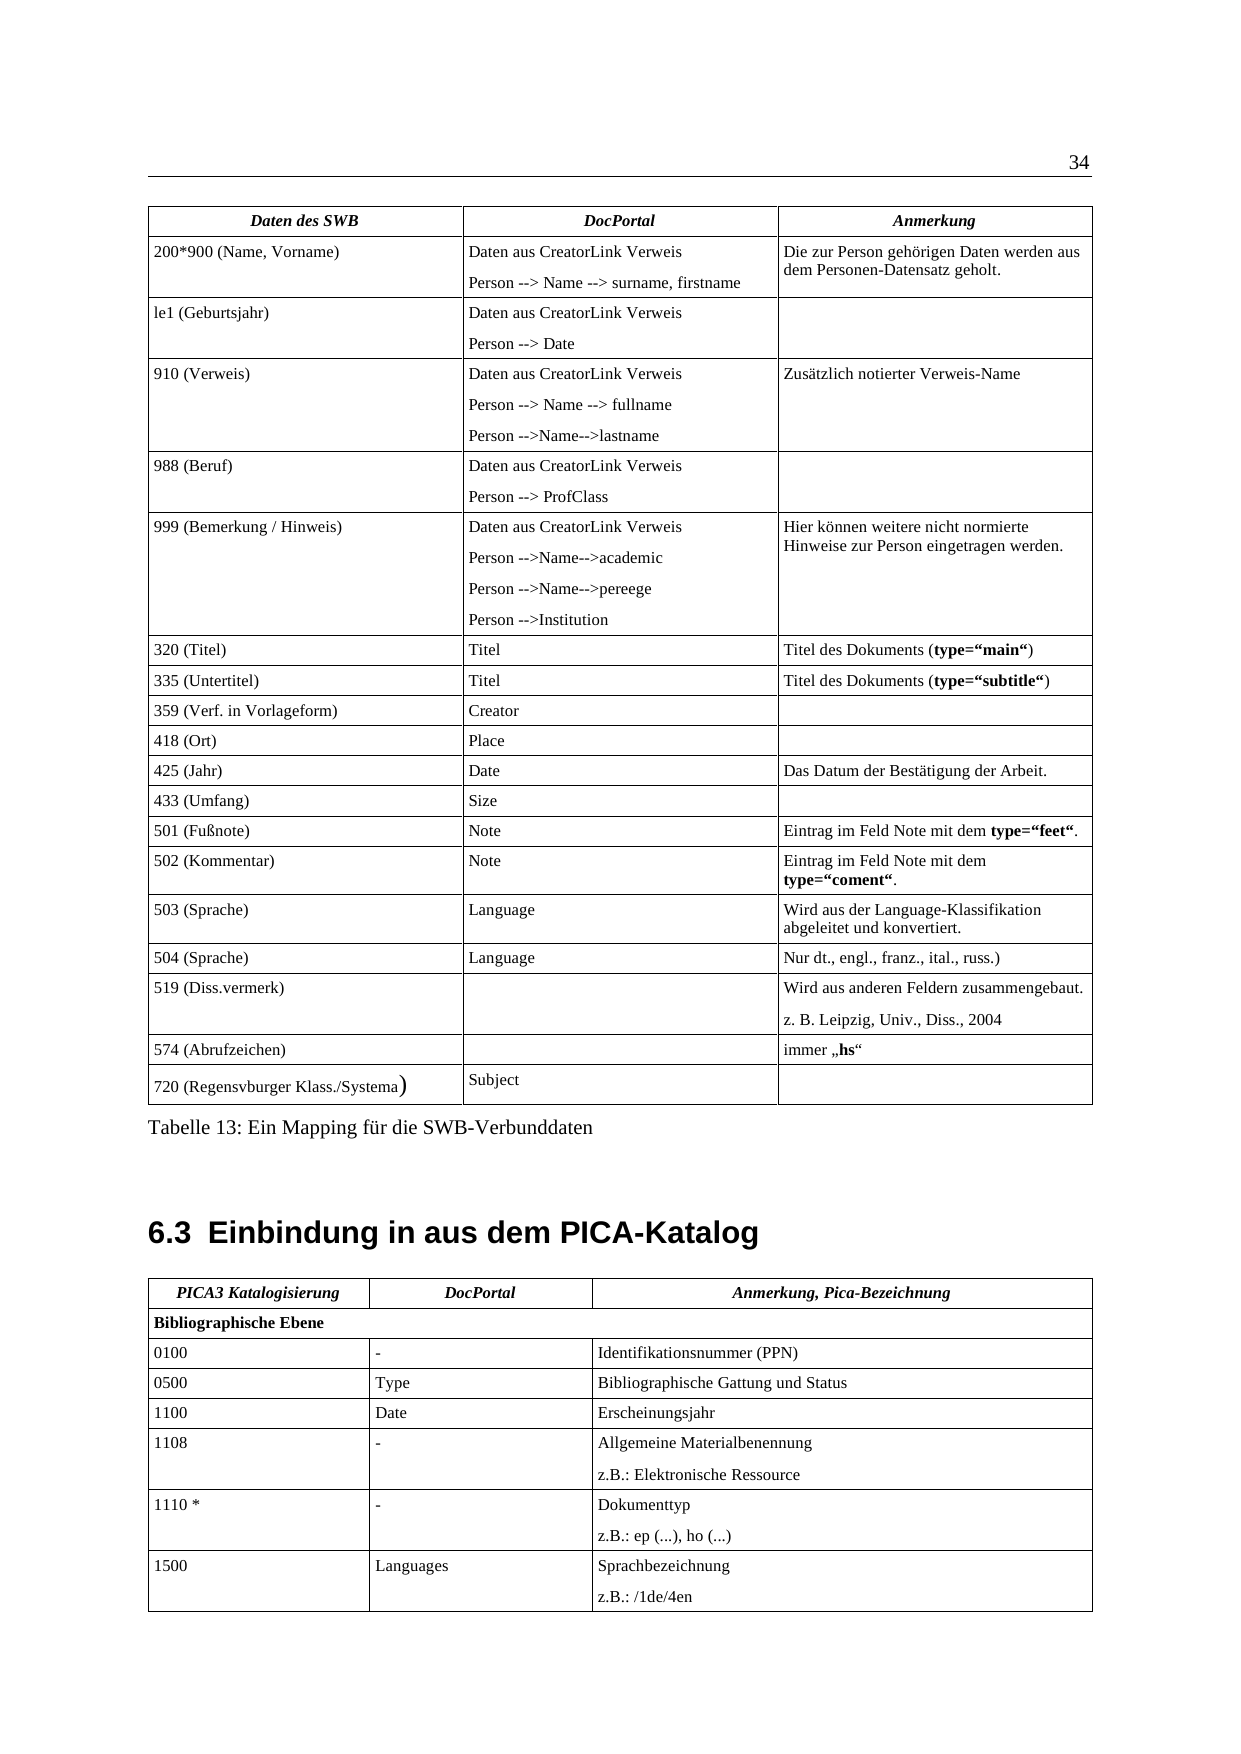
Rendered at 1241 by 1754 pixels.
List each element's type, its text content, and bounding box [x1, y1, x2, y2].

table_cell Titel des Dokuments (type=“main“) [779, 636, 1092, 665]
table_cell 720 (Regensvburger Klass./Systema) [149, 1065, 462, 1104]
table_cell Date [370, 1399, 592, 1428]
table_cell [779, 452, 1092, 512]
table_cell 335 (Untertitel) [149, 666, 462, 695]
text Tabelle 13: Ein Mapping für die SWB-Verbunddaten [148, 1116, 1092, 1139]
table_cell Subject [464, 1065, 777, 1104]
table_cell Size [464, 786, 777, 816]
table_cell 359 (Verf. in Vorlageform) [149, 696, 462, 725]
table_cell le1 (Geburtsjahr) [149, 298, 462, 358]
table_cell 0500 [149, 1369, 369, 1398]
table_cell 988 (Beruf) [149, 452, 462, 512]
table_cell Wird aus anderen Feldern zusammengebaut. z. B. Leipzig, Univ., Diss., 2004 [779, 974, 1092, 1034]
table_cell 433 (Umfang) [149, 786, 462, 816]
table_cell Creator [464, 696, 777, 725]
table_header DocPortal [464, 207, 777, 236]
table_cell Dokumenttyp z.B.: ep (...), ho (...) [593, 1490, 1092, 1550]
table_header PICA3 Katalogisierung [149, 1279, 369, 1308]
table_cell 999 (Bemerkung / Hinweis) [149, 513, 462, 635]
table_cell - [370, 1429, 592, 1489]
table_cell Identifikationsnummer (PPN) [593, 1339, 1092, 1368]
table_cell 910 (Verweis) [149, 359, 462, 451]
table_cell Daten aus CreatorLink Verweis Person --> Name --> fullname Person -->Name-->lastname [464, 359, 777, 451]
table_header Anmerkung [779, 207, 1092, 236]
table_cell Note [464, 847, 777, 894]
table_cell [779, 696, 1092, 725]
table_cell 200*900 (Name, Vorname) [149, 237, 462, 297]
table_cell [464, 974, 777, 1034]
table_cell Sprachbezeichnung z.B.: /1de/4en [593, 1551, 1092, 1611]
table_cell Das Datum der Bestätigung der Arbeit. [779, 756, 1092, 785]
table_cell Wird aus der Language-Klassifikation abgeleitet und konvertiert. [779, 895, 1092, 943]
table_cell 1100 [149, 1399, 369, 1428]
table_cell 519 (Diss.vermerk) [149, 974, 462, 1034]
table_cell 0100 [149, 1339, 369, 1368]
table_cell [779, 1065, 1092, 1104]
table_cell Titel [464, 666, 777, 695]
table_header Anmerkung, Pica-Bezeichnung [593, 1279, 1092, 1308]
table_cell immer „hs“ [779, 1035, 1092, 1064]
table_cell Note [464, 817, 777, 846]
table_cell Languages [370, 1551, 592, 1611]
table_cell Allgemeine Materialbenennung z.B.: Elektronische Ressource [593, 1429, 1092, 1489]
table_header DocPortal [370, 1279, 592, 1308]
table_cell Erscheinungsjahr [593, 1399, 1092, 1428]
table_cell Bibliographische Gattung und Status [593, 1369, 1092, 1398]
table_cell 425 (Jahr) [149, 756, 462, 785]
table_cell 501 (Fußnote) [149, 817, 462, 846]
table_cell Hier können weitere nicht normierte Hinweise zur Person eingetragen werden. [779, 513, 1092, 635]
table_cell - [370, 1490, 592, 1550]
table_header Daten des SWB [149, 207, 462, 236]
table_cell Daten aus CreatorLink Verweis Person -->Name-->academic Person -->Name-->pereege Person -->Institution [464, 513, 777, 635]
table_cell 320 (Titel) [149, 636, 462, 665]
table_cell Daten aus CreatorLink Verweis Person --> Name --> surname, firstname [464, 237, 777, 297]
table_cell Place [464, 726, 777, 755]
table_cell Eintrag im Feld Note mit dem type=“feet“. [779, 817, 1092, 846]
table_cell Titel des Dokuments (type=“subtitle“) [779, 666, 1092, 695]
table_cell Daten aus CreatorLink Verweis Person --> ProfClass [464, 452, 777, 512]
table_cell [779, 726, 1092, 755]
table_cell - [370, 1339, 592, 1368]
table_cell Language [464, 944, 777, 973]
table_cell Date [464, 756, 777, 785]
table_cell Language [464, 895, 777, 943]
table_cell Daten aus CreatorLink Verweis Person --> Date [464, 298, 777, 358]
subtitle Einbindung in aus dem PICA-Katalog [148, 1215, 1092, 1250]
table_cell [779, 786, 1092, 816]
table_cell Die zur Person gehörigen Daten werden aus dem Personen-Datensatz geholt. [779, 237, 1092, 297]
table_cell Nur dt., engl., franz., ital., russ.) [779, 944, 1092, 973]
table_cell Zusätzlich notierter Verweis-Name [779, 359, 1092, 451]
table_cell 1110 * [149, 1490, 369, 1550]
table_cell Type [370, 1369, 592, 1398]
table_cell [779, 298, 1092, 358]
table_cell 574 (Abrufzeichen) [149, 1035, 462, 1064]
table_cell [464, 1035, 777, 1064]
table_cell Eintrag im Feld Note mit dem type=“coment“. [779, 847, 1092, 894]
table_cell 1108 [149, 1429, 369, 1489]
table_cell 1500 [149, 1551, 369, 1611]
table_cell 504 (Sprache) [149, 944, 462, 973]
table_cell 418 (Ort) [149, 726, 462, 755]
table_cell 503 (Sprache) [149, 895, 462, 943]
table_cell Bibliographische Ebene [149, 1309, 1092, 1338]
table_cell Titel [464, 636, 777, 665]
table_cell 502 (Kommentar) [149, 847, 462, 894]
